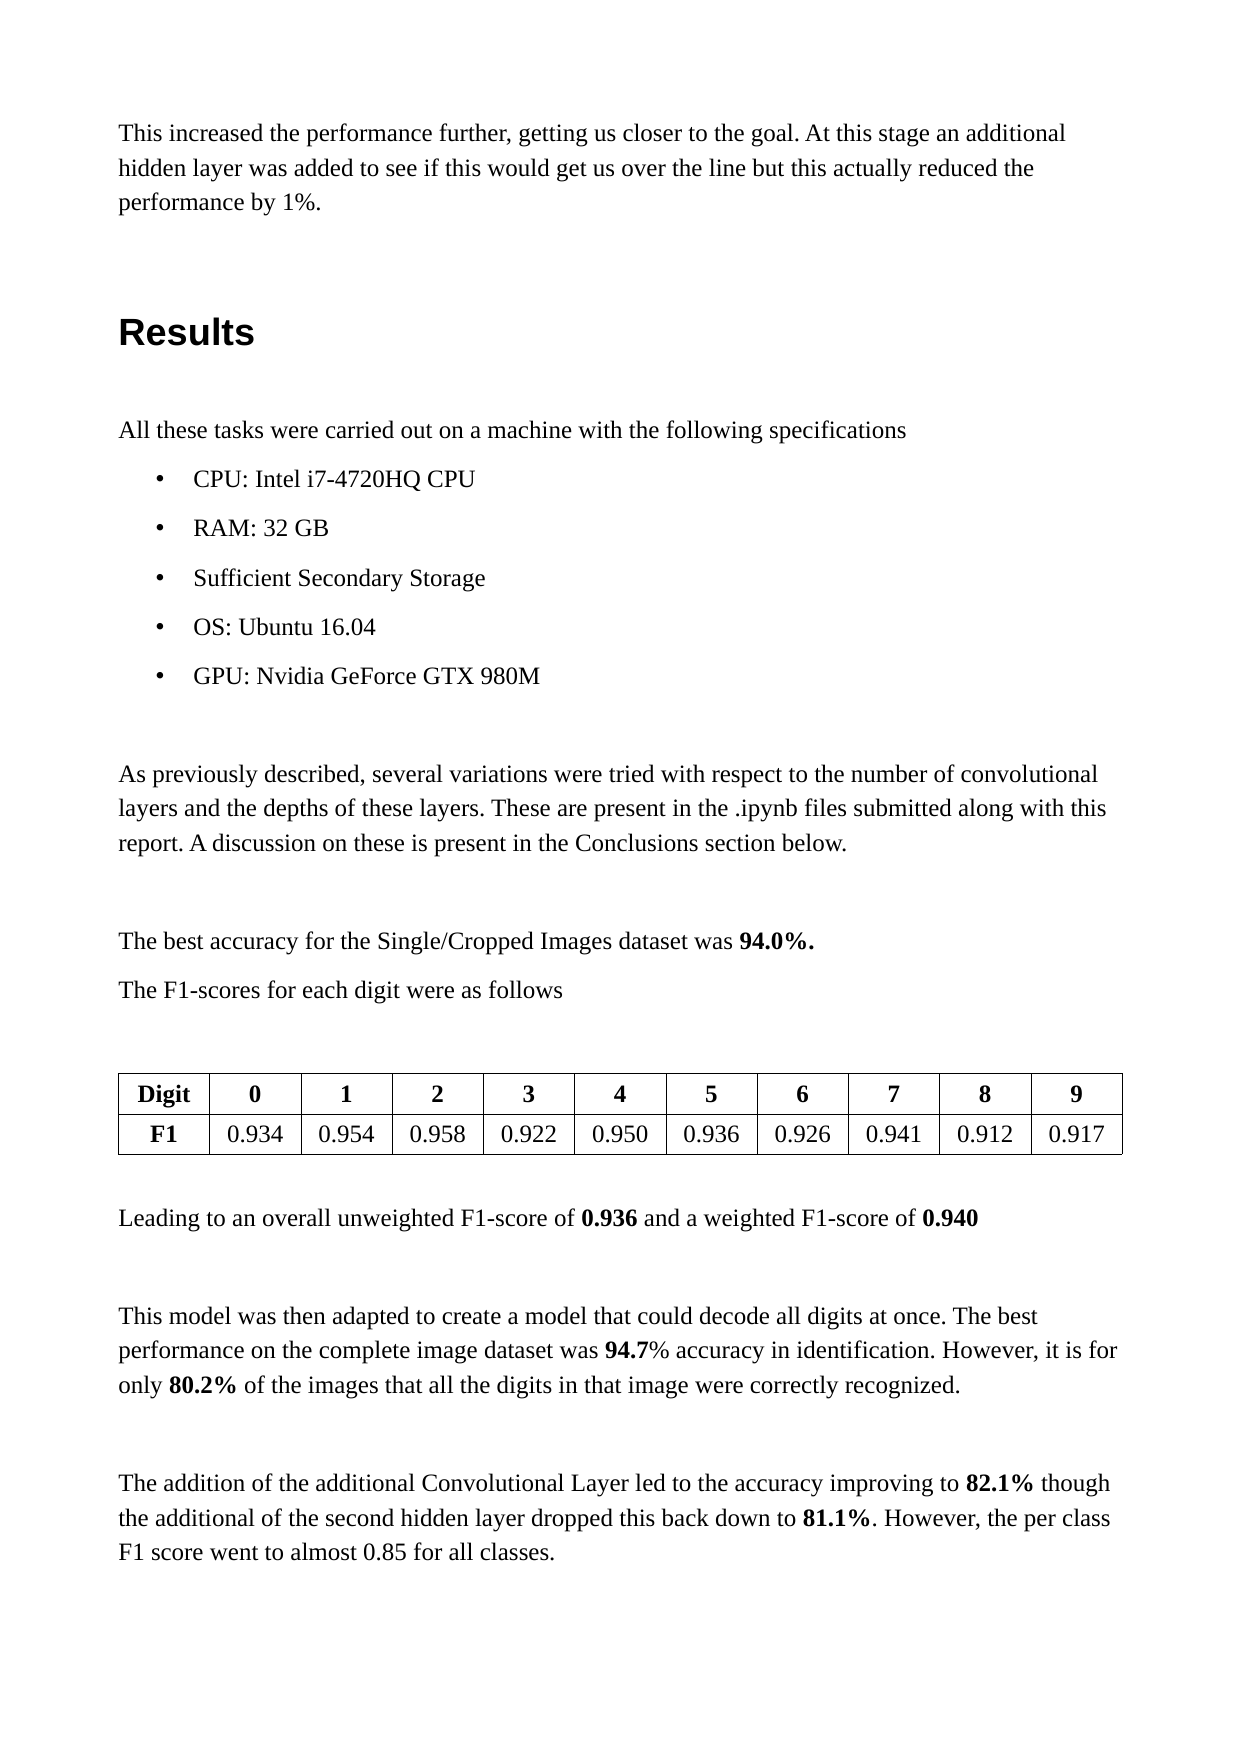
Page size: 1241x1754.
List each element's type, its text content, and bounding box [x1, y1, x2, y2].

table_header 7 [849, 1074, 939, 1113]
table_header 0 [210, 1074, 301, 1113]
table_cell F1 [119, 1115, 209, 1154]
table_cell 0.912 [940, 1115, 1031, 1154]
list OS: Ubuntu 16.04 [156, 612, 1122, 640]
table_header 5 [667, 1074, 757, 1113]
text This model was then adapted to create a model that could decode all digits at once. The best performance on the complete image dataset was 94.7% accuracy in identification. However, it is for only 80.2% of the images that all the digits in that image were correctly recognized. [118, 1301, 1122, 1399]
subtitle Results [118, 310, 1122, 354]
list GPU: Nvidia GeForce GTX 980M [156, 661, 1122, 689]
list RAM: 32 GB [156, 513, 1122, 542]
text The best accuracy for the Single/Cropped Images dataset was 94.0%. [118, 926, 1122, 955]
text This increased the performance further, getting us closer to the goal. At this stage an additional hidden layer was added to see if this would get us over the line but this actually reduced the performance by 1%. [118, 118, 1122, 216]
table_cell 0.926 [758, 1115, 848, 1154]
table_cell 0.941 [849, 1115, 939, 1154]
table_cell 0.934 [210, 1115, 301, 1154]
table_cell 0.917 [1032, 1115, 1122, 1154]
table_header 3 [484, 1074, 574, 1113]
table_header 8 [940, 1074, 1031, 1113]
text The addition of the additional Convolutional Layer led to the accuracy improving to 82.1% though the additional of the second hidden layer dropped this back down to 81.1%. However, the per class F1 score went to almost 0.85 for all classes. [118, 1468, 1122, 1566]
list CPU: Intel i7-4720HQ CPU [156, 464, 1122, 493]
table_header 2 [393, 1074, 483, 1113]
list Sufficient Secondary Storage [156, 563, 1122, 591]
table_cell 0.922 [484, 1115, 574, 1154]
table_header 1 [302, 1074, 392, 1113]
table_header Digit [119, 1074, 209, 1113]
text As previously described, several variations were tried with respect to the number of convolutional layers and the depths of these layers. These are present in the .ipynb files submitted along with this report. A discussion on these is present in the Conclusions section below. [118, 759, 1122, 857]
table_header 4 [575, 1074, 666, 1113]
text Leading to an overall unweighted F1-score of 0.936 and a weighted F1-score of 0.940 [118, 1203, 1122, 1232]
table_header 9 [1032, 1074, 1122, 1113]
table_cell 0.936 [667, 1115, 757, 1154]
text The F1-scores for each digit were as follows [118, 975, 1122, 1004]
table_header 6 [758, 1074, 848, 1113]
table_cell 0.958 [393, 1115, 483, 1154]
table_cell 0.950 [575, 1115, 666, 1154]
table_cell 0.954 [302, 1115, 392, 1154]
text All these tasks were carried out on a machine with the following specifications [118, 415, 1122, 444]
